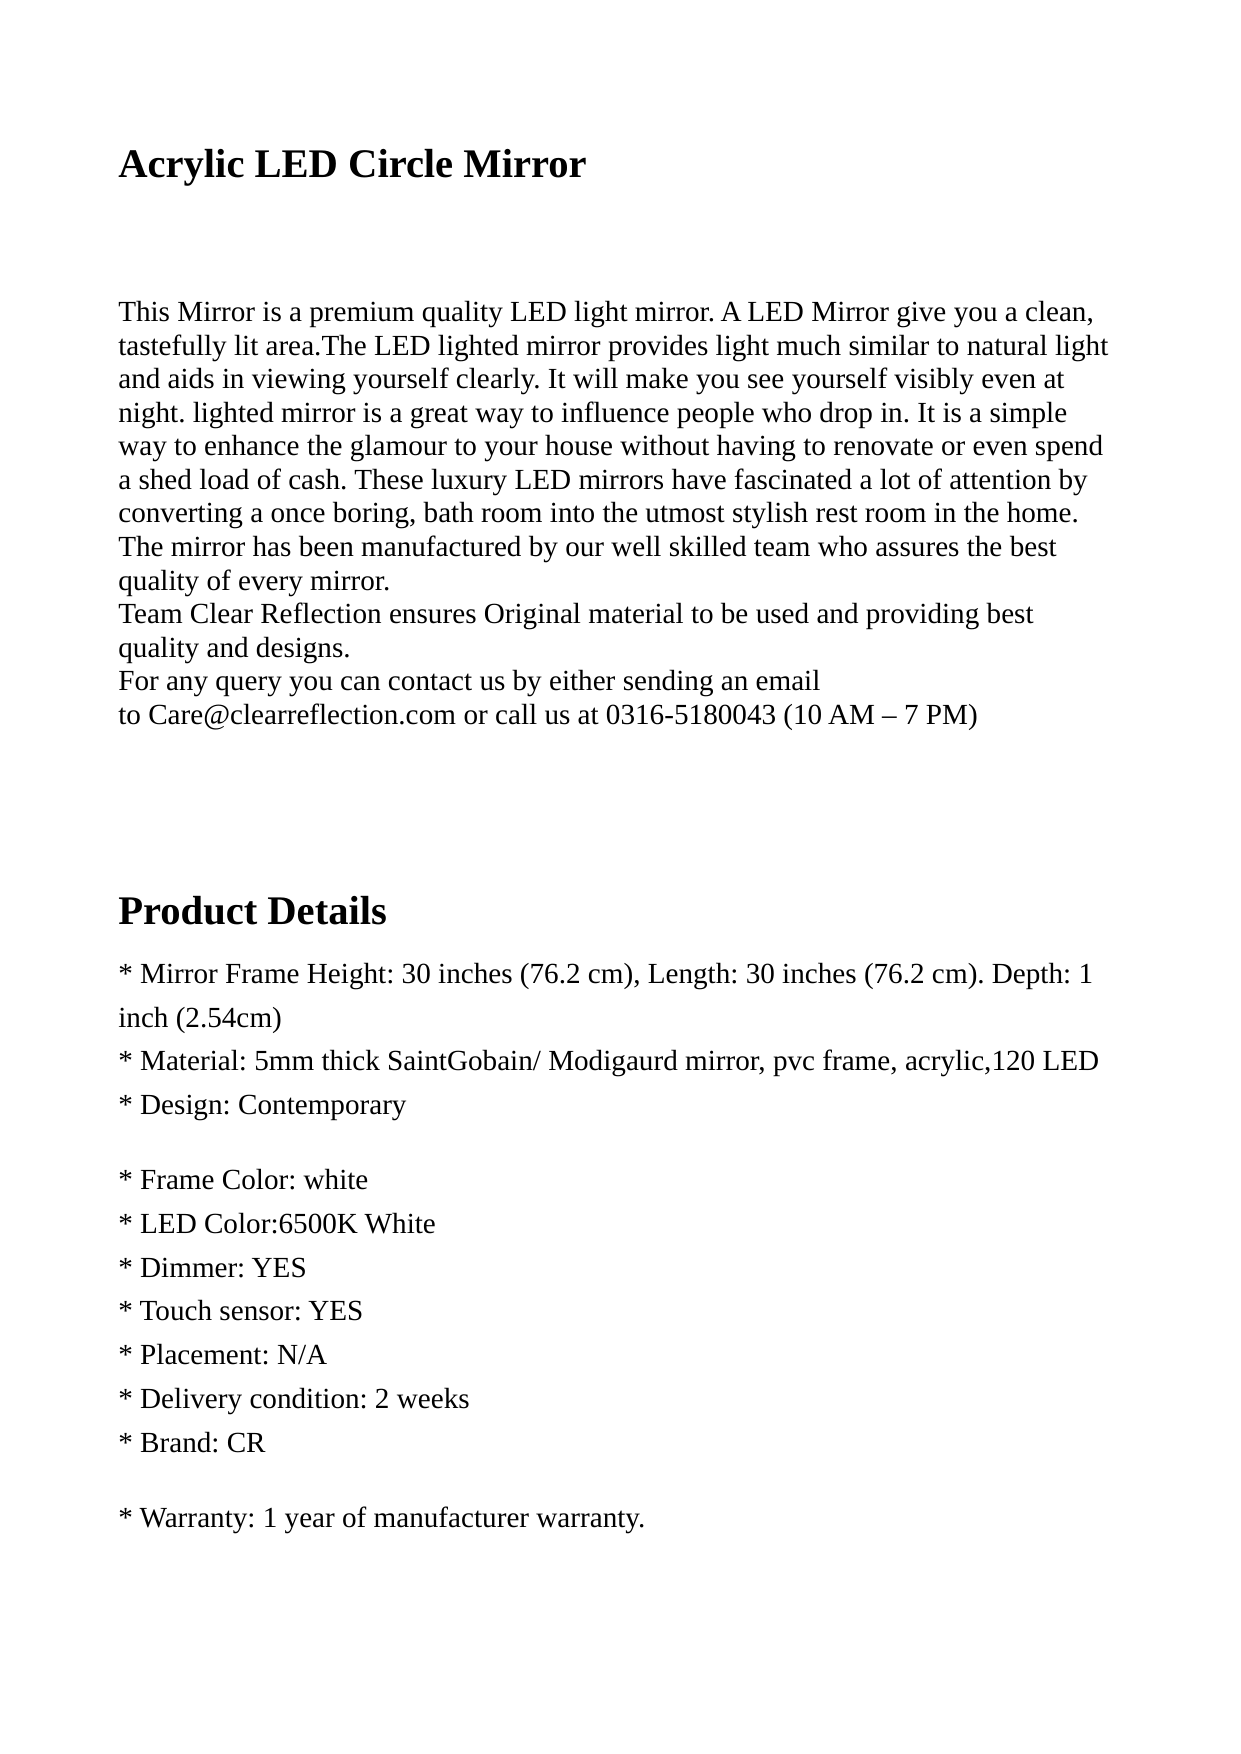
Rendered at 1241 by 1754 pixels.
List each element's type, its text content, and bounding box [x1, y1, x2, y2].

text * Mirror Frame Height: 30 inches (76.2 cm), Length: 30 inches (76.2 cm). Depth: 1 inch (2.54cm) * Material: 5mm thick SaintGobain/ Modigaurd mirror, pvc frame, acrylic,120 LED * Design: Contemporary [118, 946, 1122, 1121]
subtitle Acrylic LED Circle Mirror [118, 139, 1122, 186]
subtitle Product Details [118, 887, 1122, 933]
text * Warranty: 1 year of manufacturer warranty. [118, 1489, 1122, 1533]
text This Mirror is a premium quality LED light mirror. A LED Mirror give you a clean, tastefully lit area.The LED lighted mirror provides light much similar to natural light and aids in viewing yourself clearly. It will make you see yourself visibly even at night. lighted mirror is a great way to influence people who drop in. It is a simple way to enhance the glamour to your house without having to renovate or even spend a shed load of cash. These luxury LED mirrors have fascinated a lot of attention by converting a once boring, bath room into the utmost stylish rest room in the home. The mirror has been manufactured by our well skilled team who assures the best quality of every mirror. Team Clear Reflection ensures Original material to be used and providing best quality and designs. For any query you can contact us by either sending an email to Care@clearreflection.com or call us at 0316-5180043 (10 AM – 7 PM) [118, 294, 1122, 730]
text * Frame Color: white * LED Color:6500K White * Dimmer: YES * Touch sensor: YES * Placement: N/A * Delivery condition: 2 weeks * Brand: CR [118, 1152, 1122, 1458]
